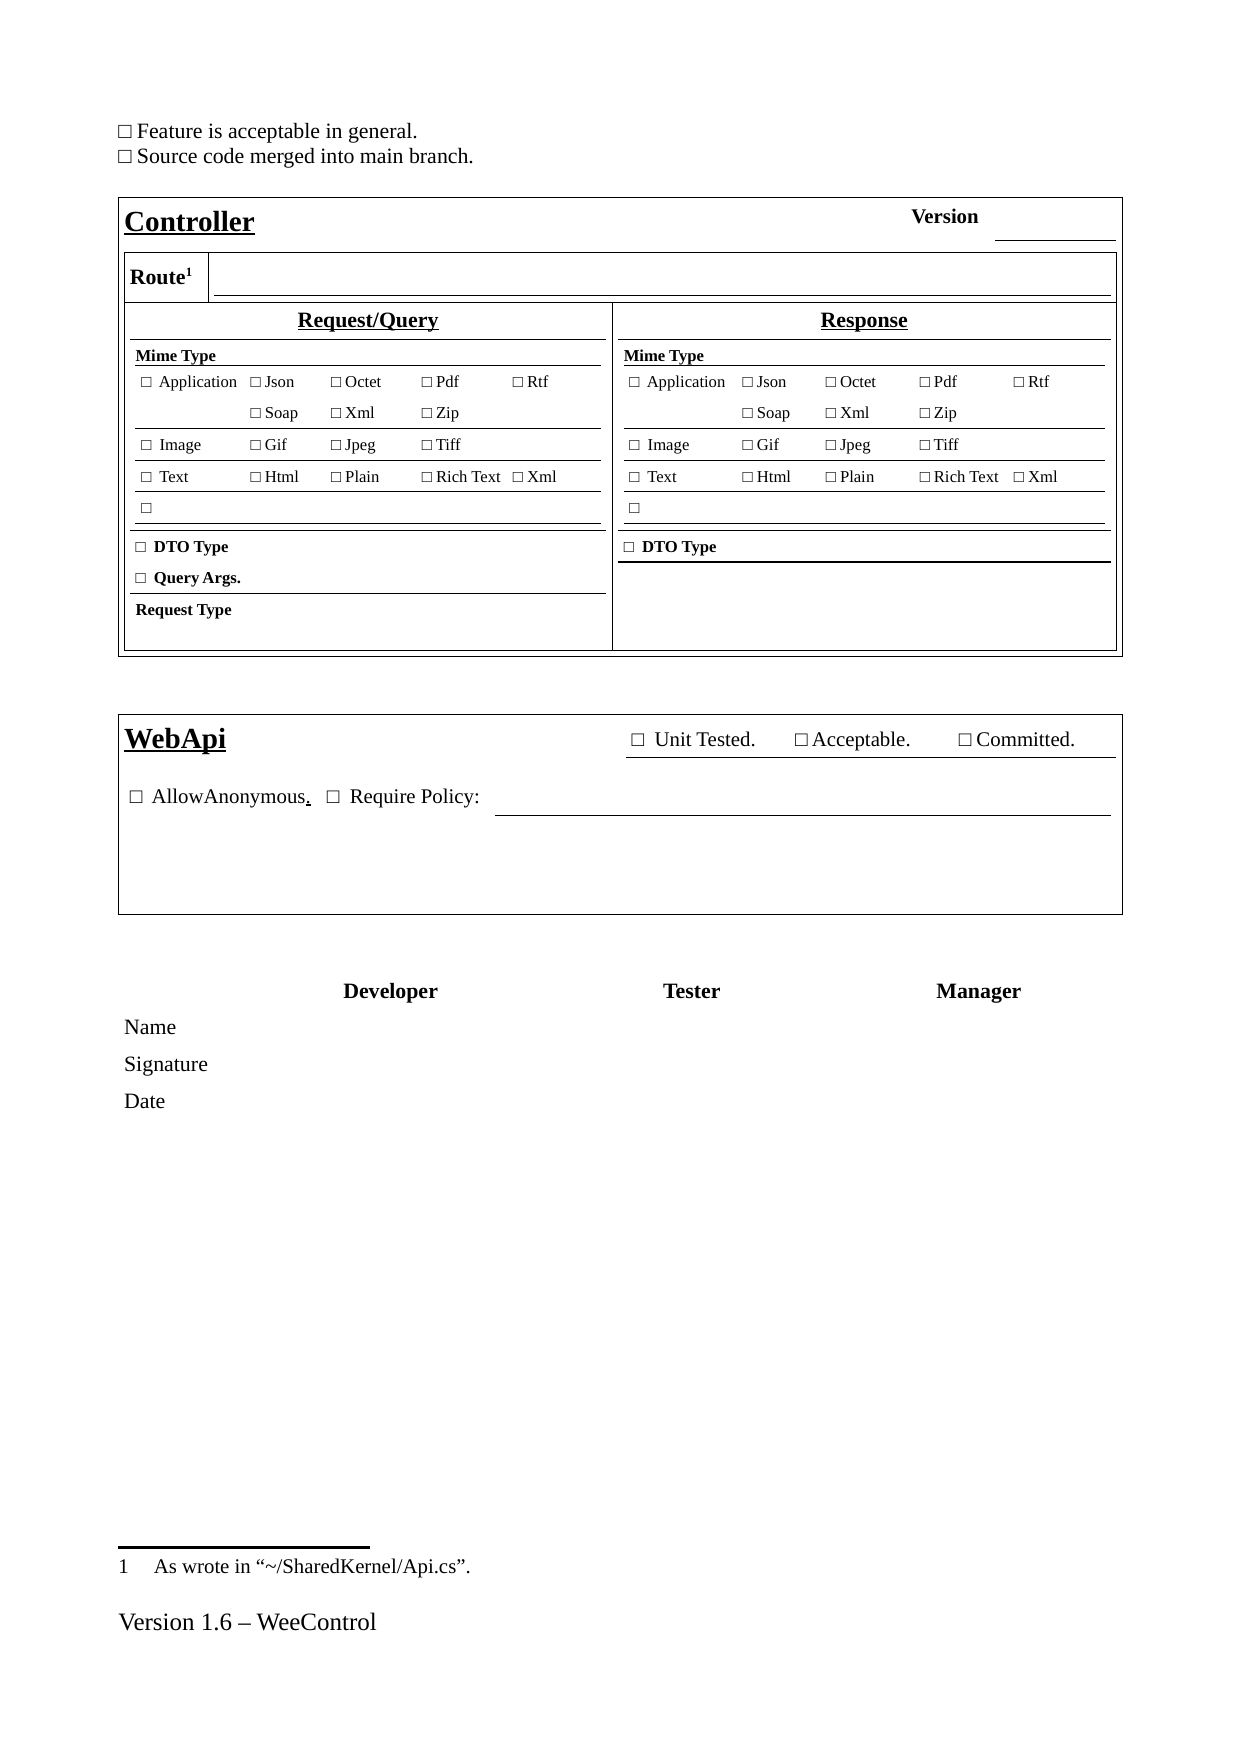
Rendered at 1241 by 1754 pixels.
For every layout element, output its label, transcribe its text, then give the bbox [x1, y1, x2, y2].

table_header □ Application [135, 366, 245, 428]
table_cell [835, 1009, 1122, 1045]
table_header □ Pdf [416, 366, 507, 396]
table_cell [835, 1045, 1122, 1082]
table_header WebApi [119, 715, 620, 763]
table_cell □ Soap [245, 396, 325, 428]
table_cell [119, 764, 1122, 913]
table_cell [119, 246, 1122, 656]
table_header Manager [835, 972, 1122, 1009]
table_cell [835, 1082, 1122, 1119]
table_cell □ Jpeg [820, 429, 914, 459]
table_cell [548, 1082, 835, 1119]
text □ Feature is acceptable in general. [118, 118, 1122, 143]
table_cell □ [135, 492, 245, 523]
table_cell [253, 531, 606, 593]
table_cell [618, 563, 1111, 599]
table_cell [233, 1009, 548, 1045]
table_cell □ Html [245, 461, 325, 491]
table_header □ Json [737, 366, 820, 396]
text □ Source code merged into main branch. [118, 143, 1122, 168]
table_header Controller [119, 198, 905, 246]
table_cell [507, 396, 601, 428]
table_cell □ Xml [1008, 461, 1105, 491]
table_header □ Json [245, 366, 325, 396]
table_header □ AllowAnonymous. [124, 769, 321, 822]
table_cell [737, 492, 1105, 523]
table_header [990, 198, 1122, 246]
table_cell □ Text [624, 461, 737, 491]
table_cell Name [118, 1009, 233, 1045]
table_cell [233, 1045, 548, 1082]
table_cell □ Text [135, 461, 245, 491]
table_header Mime Type [618, 340, 1111, 530]
table_header Route [125, 253, 208, 302]
table_cell [731, 531, 1111, 561]
table_header □ Acceptable. [789, 721, 953, 757]
table_cell Date [118, 1082, 233, 1119]
table_cell □ Plain [820, 461, 914, 491]
table_cell Signature [118, 1045, 233, 1082]
table_cell □ Rich Text [416, 461, 507, 491]
table_header [118, 972, 233, 1009]
table_cell □ DTO Type [618, 531, 731, 561]
table_header Version [905, 198, 989, 246]
table_cell □ Image [624, 429, 737, 459]
table_cell □ Image [135, 429, 245, 459]
table_cell Response [613, 303, 1116, 650]
table_cell □ Xml [325, 396, 416, 428]
table_header □ Require Policy: [321, 769, 489, 822]
table_cell □ Xml [507, 461, 601, 491]
table_cell □ Jpeg [325, 429, 416, 459]
table_header □ Committed. [953, 721, 1116, 757]
table_header □ Unit Tested. [626, 721, 789, 757]
table_cell □ Tiff [914, 429, 1008, 459]
table_cell □ [624, 492, 737, 523]
table_cell [548, 1009, 835, 1045]
table_header □ Rtf [1008, 366, 1105, 396]
table_header □ Pdf [914, 366, 1008, 396]
table_cell □ Html [737, 461, 820, 491]
table_cell □ Plain [325, 461, 416, 491]
table_cell [1008, 396, 1105, 428]
table_cell □ Xml [820, 396, 914, 428]
table_cell □ Gif [737, 429, 820, 459]
table_cell [233, 1082, 548, 1119]
table_header [209, 253, 1116, 302]
table_header Developer [233, 972, 548, 1009]
table_header □ Octet [325, 366, 416, 396]
table_cell □ Soap [737, 396, 820, 428]
table_header □ Application [624, 366, 737, 428]
table_header [995, 204, 1116, 239]
table_header □ Rtf [507, 366, 601, 396]
table_header [620, 715, 1122, 763]
table_cell [245, 492, 601, 523]
table_cell □ Zip [914, 396, 1008, 428]
table_header [490, 769, 1117, 822]
table_cell □ DTO Type [130, 531, 253, 561]
table_header □ Octet [820, 366, 914, 396]
table_cell □ Gif [245, 429, 325, 459]
table_header Tester [548, 972, 835, 1009]
table_cell [1008, 429, 1105, 459]
table_header [214, 258, 1111, 295]
table_cell □ Rich Text [914, 461, 1008, 491]
table_cell [507, 429, 601, 459]
table_cell Request Type [130, 594, 606, 644]
table_cell □ Zip [416, 396, 507, 428]
table_cell [548, 1045, 835, 1082]
table_cell Request/Query [125, 303, 612, 650]
table_cell □ Tiff [416, 429, 507, 459]
table_cell □ Query Args. [130, 561, 253, 593]
table_header Mime Type [130, 340, 606, 530]
table_header [495, 775, 1111, 815]
